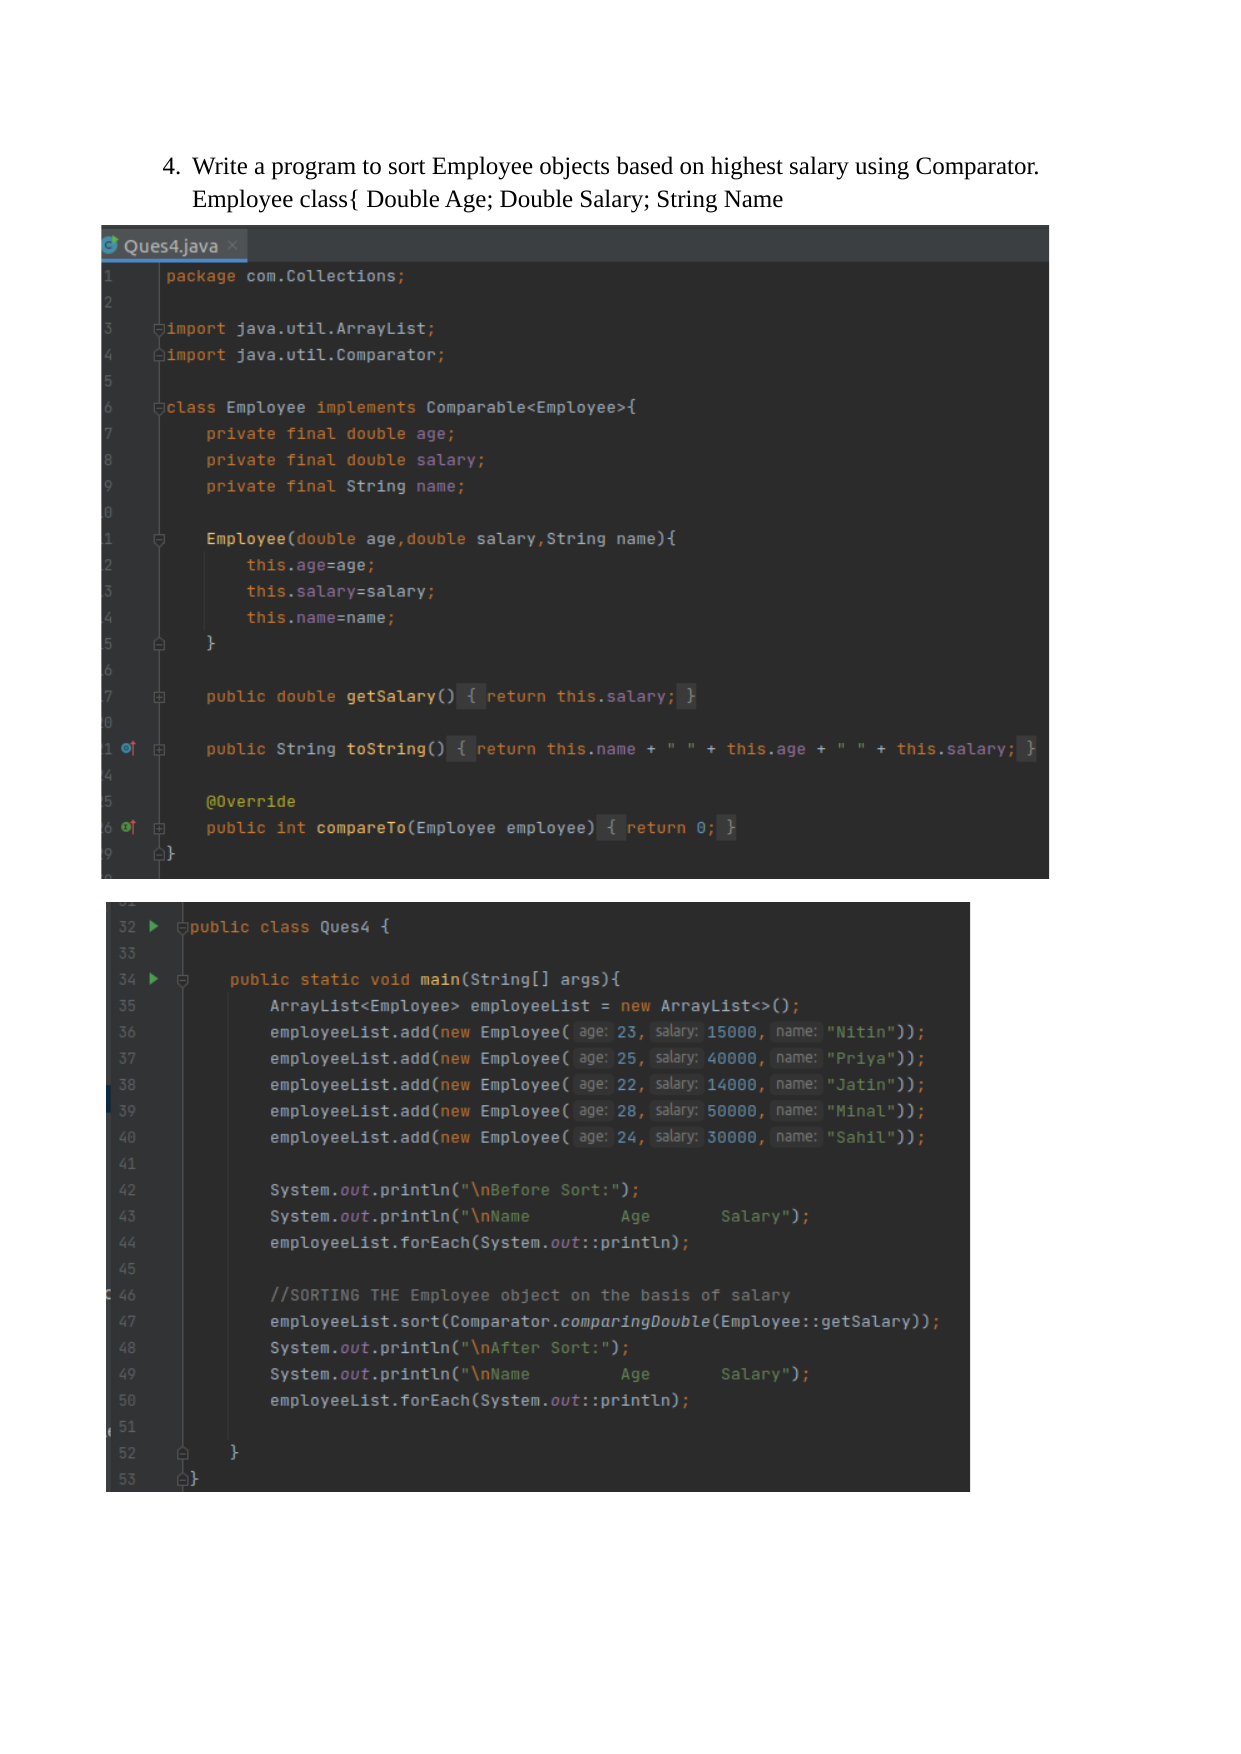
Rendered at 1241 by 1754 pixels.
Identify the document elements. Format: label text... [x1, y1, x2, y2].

picture [101, 225, 1050, 879]
picture [106, 902, 971, 1492]
list Write a program to sort Employee objects based on highest salary using Comparator. Employee class{ Double Age; Double Salary; String Name [162, 151, 1122, 213]
